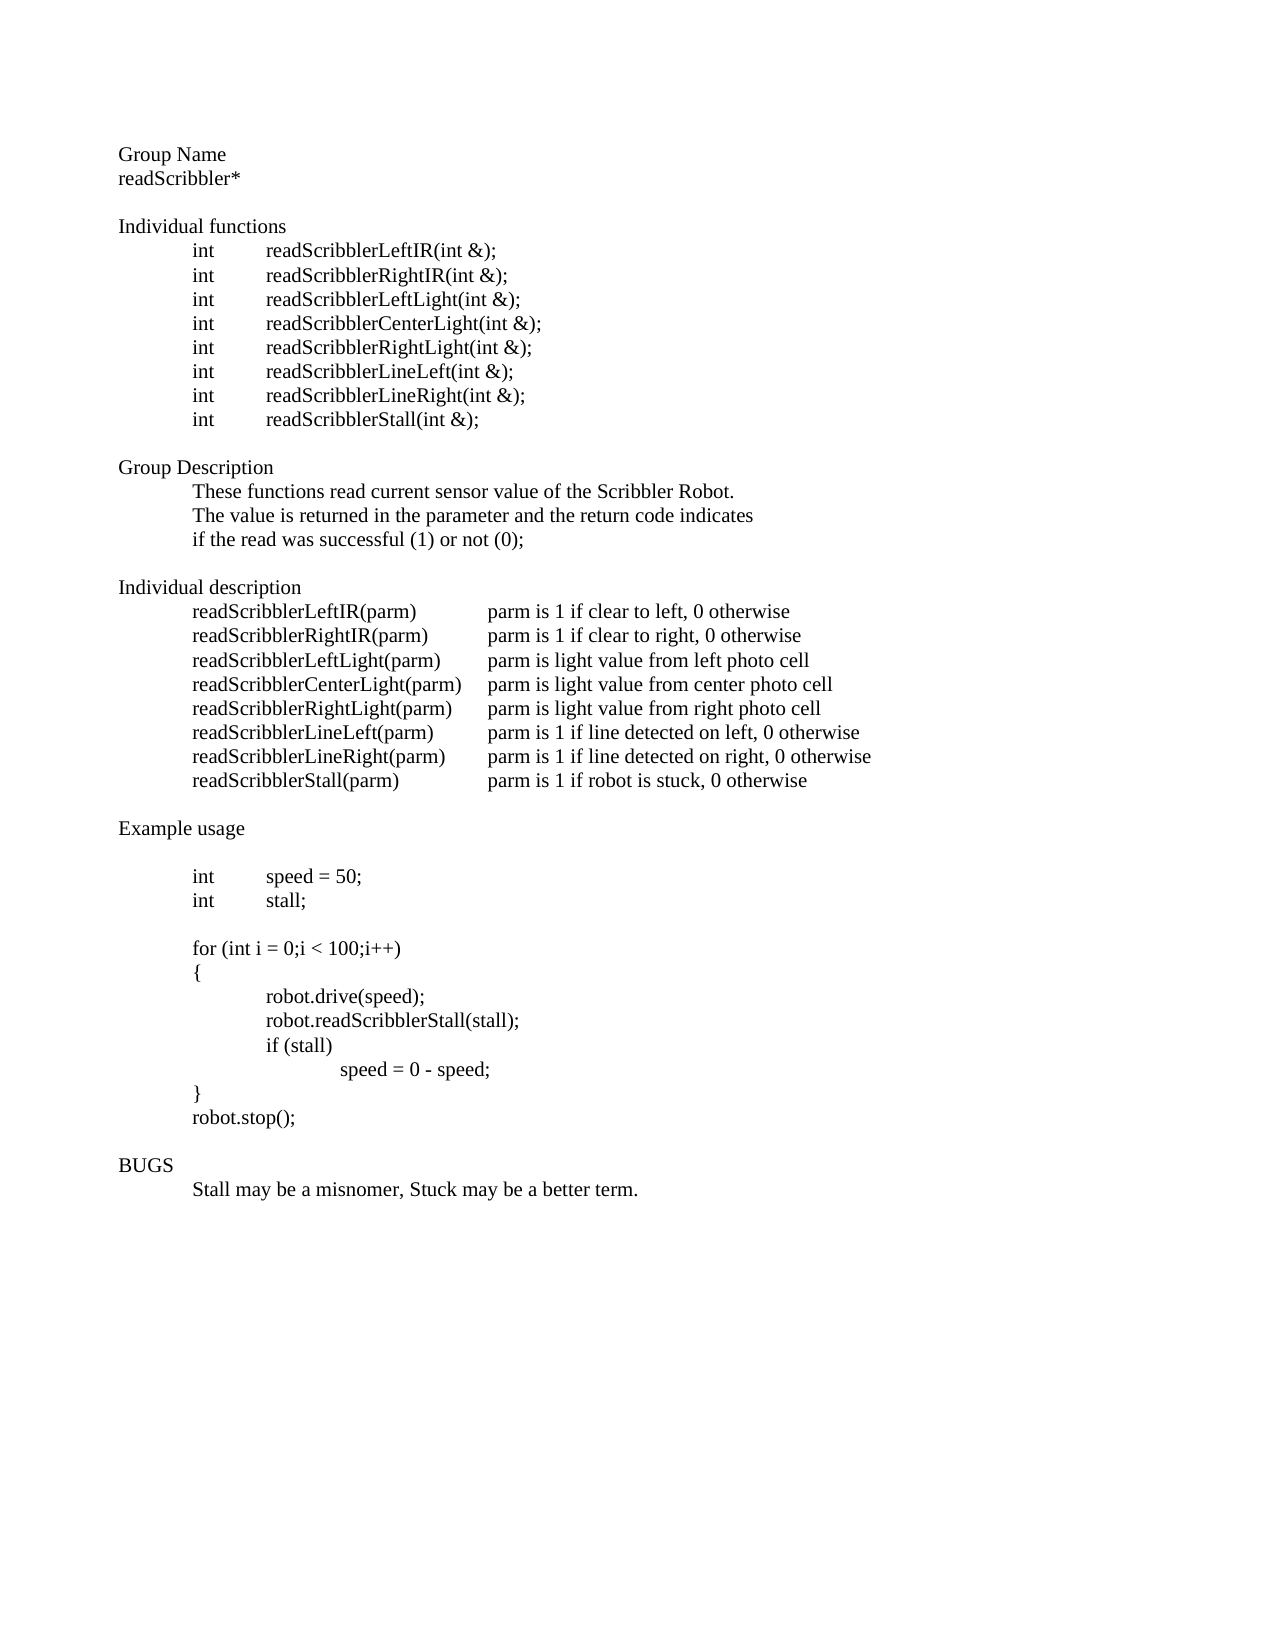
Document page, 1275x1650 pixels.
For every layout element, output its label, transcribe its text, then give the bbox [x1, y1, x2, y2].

text int readScribblerStall(int &); [118, 407, 1157, 431]
text BUGS [118, 1153, 1157, 1177]
text int readScribblerCenterLight(int &); [118, 311, 1157, 335]
text readScribblerLineRight(parm) parm is 1 if line detected on right, 0 otherwise [118, 744, 1157, 768]
text Individual functions [118, 214, 1157, 238]
text readScribblerLeftIR(parm) parm is 1 if clear to left, 0 otherwise [118, 599, 1157, 623]
text readScribblerCenterLight(parm) parm is light value from center photo cell [118, 672, 1157, 696]
text int readScribblerLineLeft(int &); [118, 359, 1157, 383]
text } [118, 1081, 1157, 1105]
text Stall may be a misnomer, Stuck may be a better term. [118, 1177, 1157, 1201]
text int readScribblerRightIR(int &); [118, 262, 1157, 287]
text int readScribblerRightLight(int &); [118, 335, 1157, 359]
text { [118, 960, 1157, 984]
text These functions read current sensor value of the Scribbler Robot. [118, 479, 1157, 503]
text readScribblerStall(parm) parm is 1 if robot is stuck, 0 otherwise [118, 768, 1157, 792]
text int speed = 50; [118, 864, 1157, 888]
text readScribblerLeftLight(parm) parm is light value from left photo cell [118, 647, 1157, 672]
text Individual description [118, 575, 1157, 599]
text if the read was successful (1) or not (0); [118, 527, 1157, 551]
text readScribblerRightIR(parm) parm is 1 if clear to right, 0 otherwise [118, 623, 1157, 647]
text Group Description [118, 455, 1157, 479]
text Group Name [118, 142, 1157, 166]
text The value is returned in the parameter and the return code indicates [118, 503, 1157, 527]
text int readScribblerLeftIR(int &); [118, 238, 1157, 262]
text for (int i = 0;i < 100;i++) [118, 936, 1157, 960]
text int stall; [118, 888, 1157, 912]
text int readScribblerLineRight(int &); [118, 383, 1157, 407]
text speed = 0 - speed; [118, 1057, 1157, 1081]
text int readScribblerLeftLight(int &); [118, 287, 1157, 311]
text readScribbler* [118, 166, 1157, 190]
text robot.readScribblerStall(stall); [118, 1008, 1157, 1032]
text Example usage [118, 816, 1157, 840]
text readScribblerRightLight(parm) parm is light value from right photo cell [118, 696, 1157, 720]
text readScribblerLineLeft(parm) parm is 1 if line detected on left, 0 otherwise [118, 720, 1157, 744]
text robot.stop(); [118, 1105, 1157, 1129]
text robot.drive(speed); [118, 984, 1157, 1008]
text if (stall) [118, 1032, 1157, 1057]
